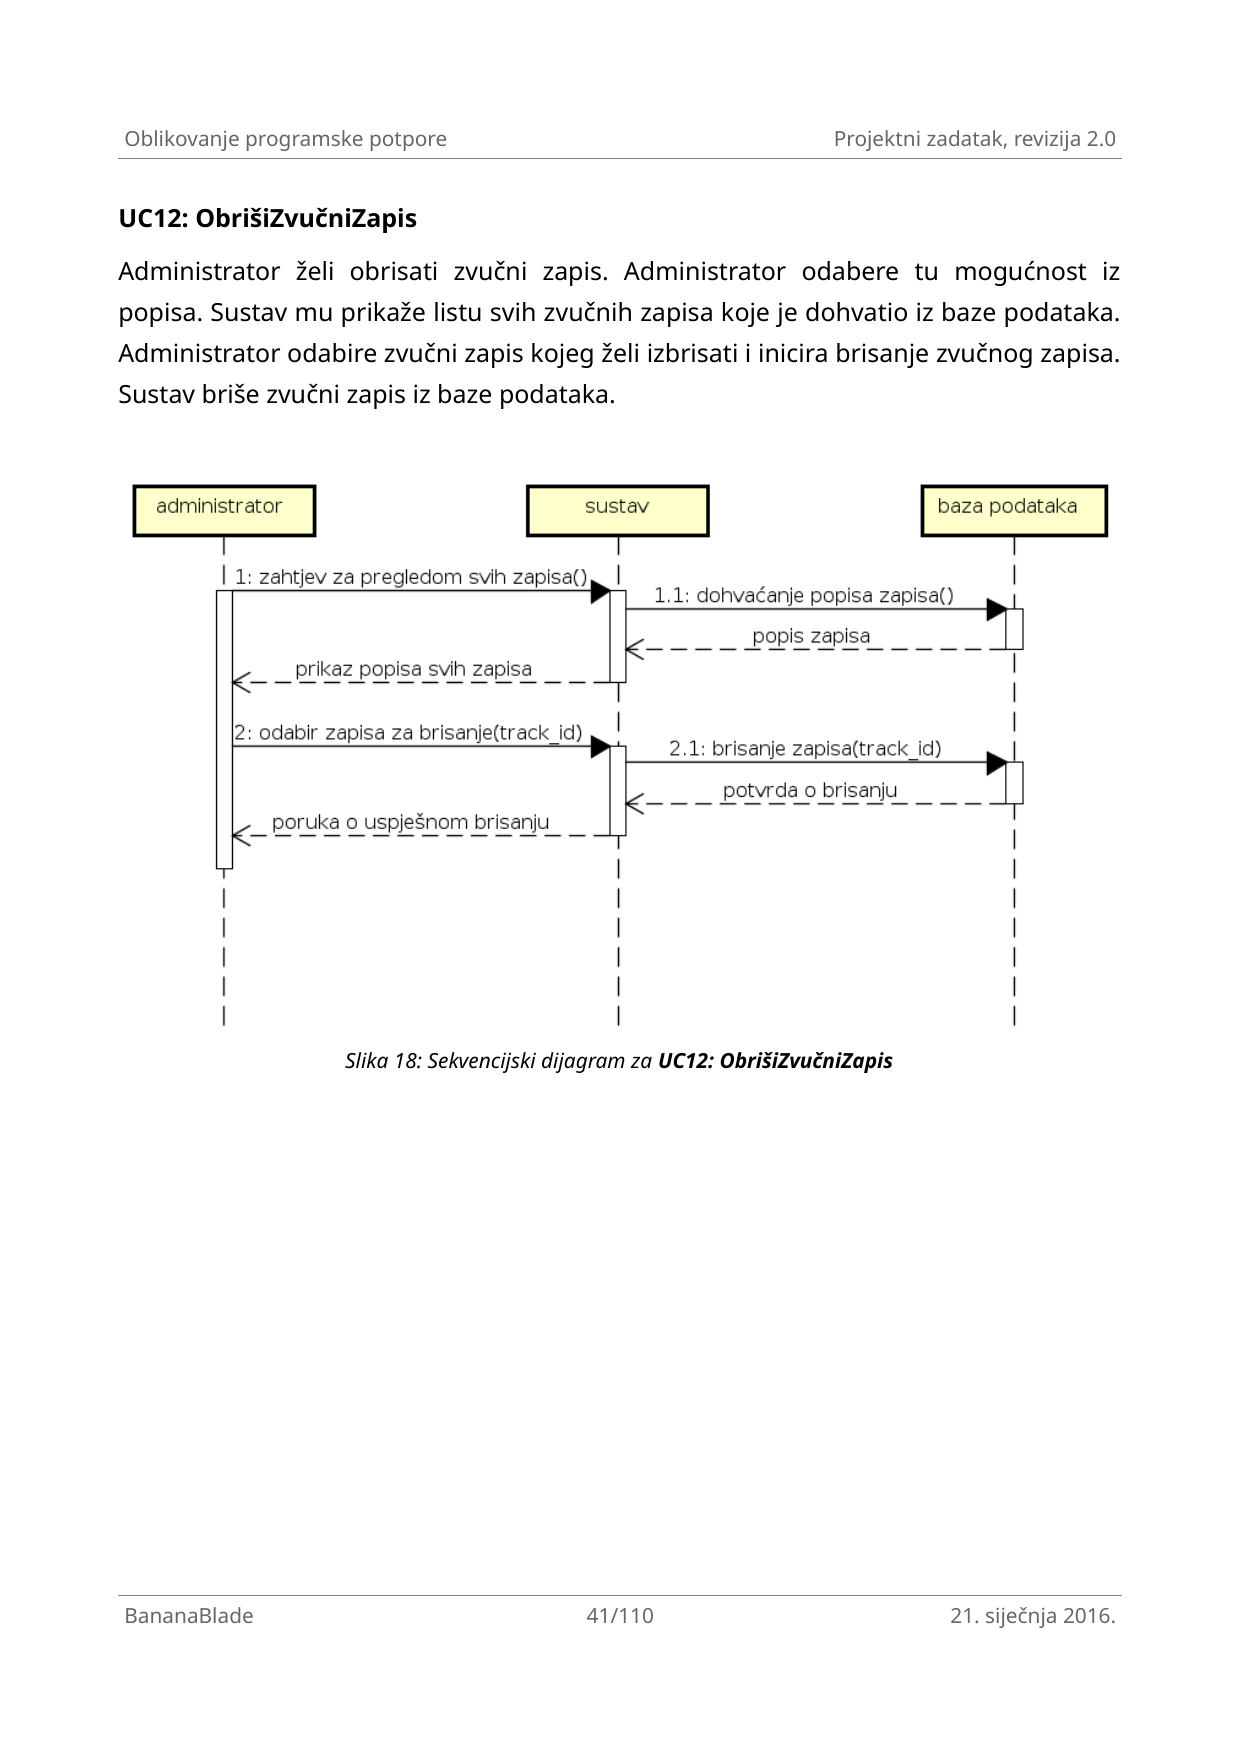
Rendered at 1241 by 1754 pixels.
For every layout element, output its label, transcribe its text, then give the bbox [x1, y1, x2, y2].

text Administrator želi obrisati zvučni zapis. Administrator odabere tu mogućnost iz popisa. Sustav mu prikaže listu svih zvučnih zapisa koje je dohvatio iz baze podataka. Administrator odabire zvučni zapis kojeg želi izbrisati i inicira brisanje zvučnog zapisa. Sustav briše zvučni zapis iz baze podataka. [118, 254, 1122, 410]
text Slika 18: Sekvencijski dijagram za UC12: ObrišiZvučniZapis [118, 1041, 1122, 1075]
subtitle UC12: ObrišiZvučniZapis [118, 201, 1122, 234]
picture [118, 470, 1123, 1041]
